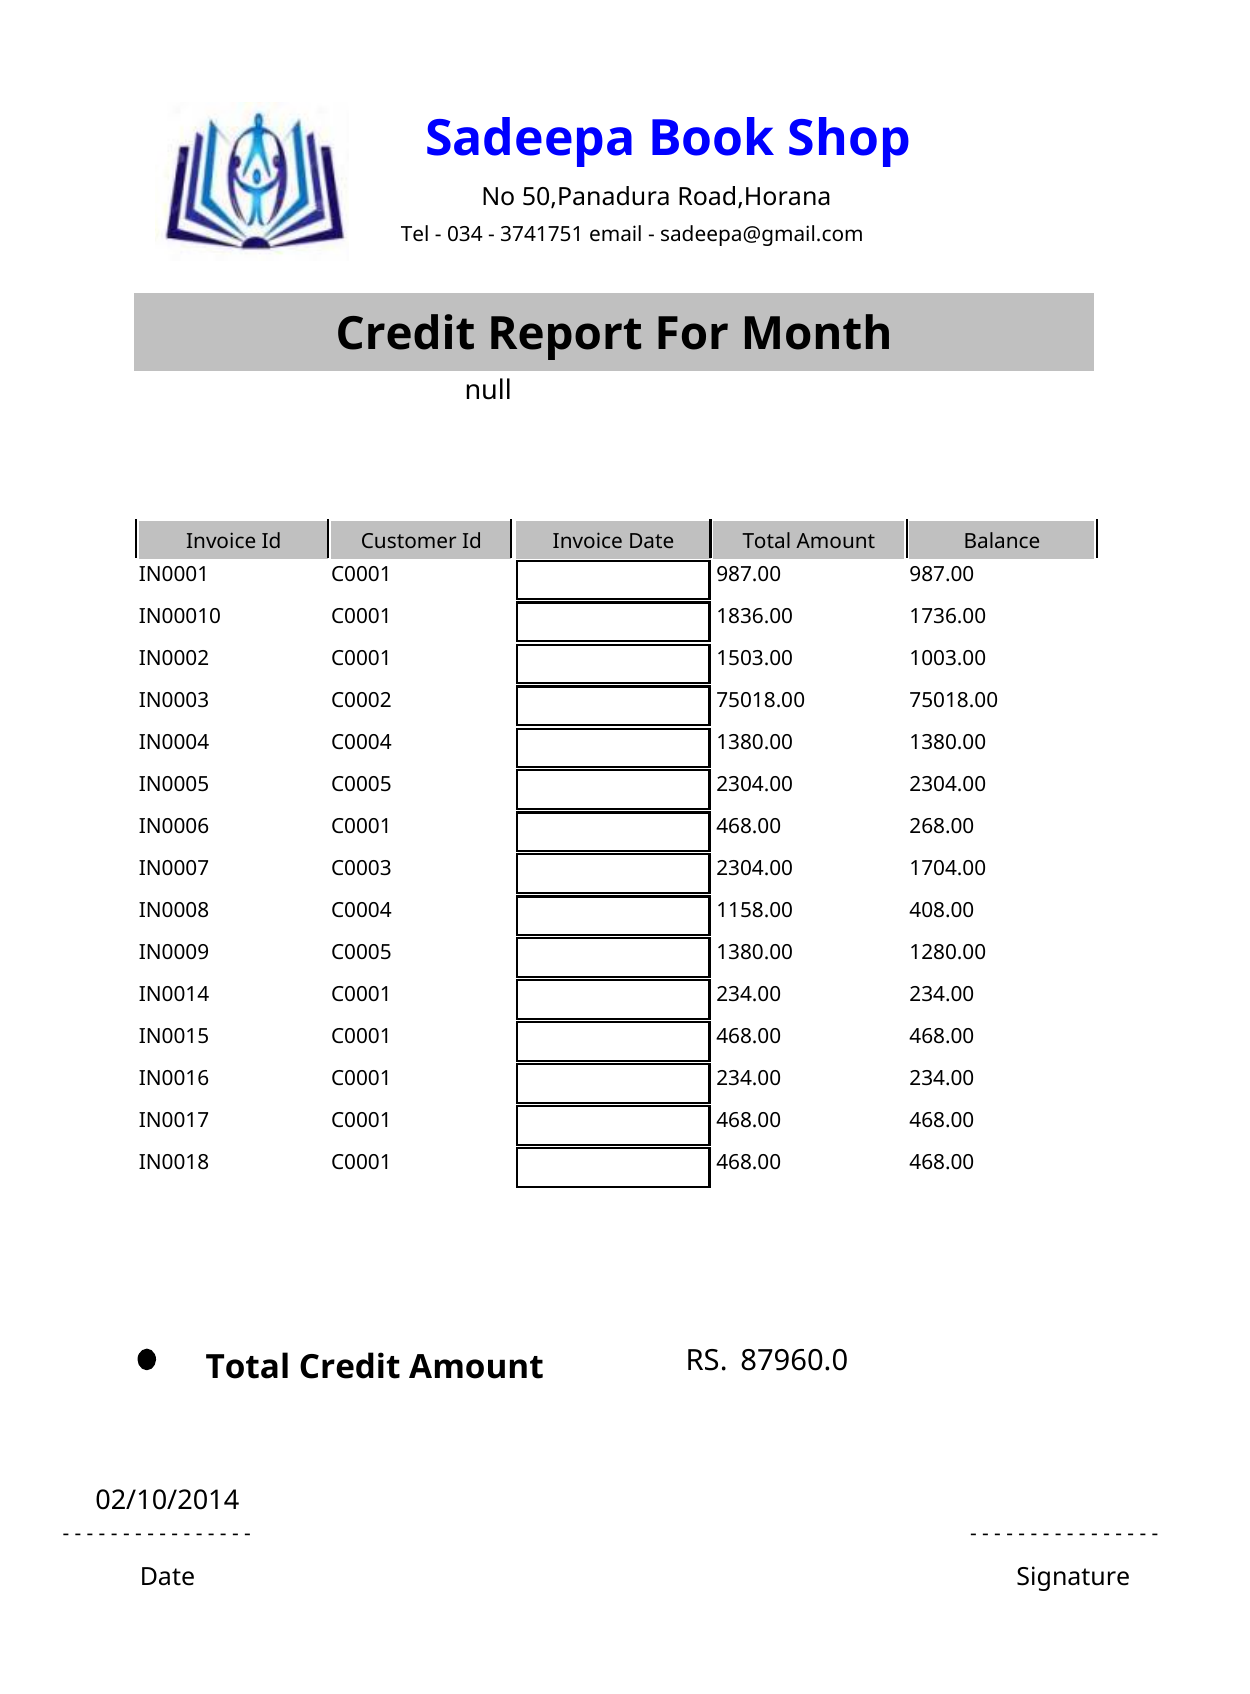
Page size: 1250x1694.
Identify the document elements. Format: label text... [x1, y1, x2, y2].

table_cell [481, 1518, 511, 1558]
table_cell [62, 769, 134, 810]
table_cell [62, 1105, 134, 1146]
table_cell IN0001 [139, 560, 331, 600]
table_cell Invoice Id [139, 521, 328, 559]
table_cell [0, 411, 62, 519]
table_cell [62, 179, 134, 219]
table_cell [763, 260, 904, 292]
table_header [673, 0, 711, 102]
table_cell [272, 1188, 328, 1330]
table_cell C0001 [331, 560, 516, 600]
table_cell [331, 1188, 376, 1330]
table_cell [1099, 1477, 1176, 1518]
table_cell [1099, 1330, 1176, 1350]
table_cell [155, 1369, 205, 1389]
table_header [139, 0, 155, 102]
table_cell [464, 179, 481, 219]
table_cell [464, 411, 481, 519]
table_cell [139, 1330, 155, 1350]
table_cell C0001 [331, 811, 516, 852]
table_cell Total Credit Amount [205, 1330, 616, 1389]
table_cell [331, 260, 376, 292]
table_cell 468.00 [716, 1105, 907, 1146]
table_cell [518, 855, 708, 892]
table_cell 234.00 [716, 979, 907, 1020]
table_cell [740, 260, 763, 292]
table_cell - - - - - - - - - - - - - - - - [970, 1518, 1176, 1558]
table_cell [950, 1477, 970, 1518]
table_cell [518, 604, 708, 640]
table_cell IN0004 [139, 728, 331, 768]
table_cell [139, 371, 155, 411]
table_cell [0, 371, 62, 411]
table_cell [0, 1369, 62, 1389]
table_header [62, 0, 134, 102]
table_cell [425, 260, 464, 292]
table_cell [62, 601, 134, 642]
table_cell [950, 1369, 970, 1389]
table_cell 1380.00 [716, 728, 907, 768]
table_cell [401, 260, 425, 292]
table_cell [272, 1518, 328, 1558]
table_cell [1176, 260, 1249, 292]
table_header [331, 0, 376, 102]
table_cell [1176, 811, 1249, 852]
table_cell [1176, 728, 1249, 768]
table_cell [1061, 371, 1081, 411]
table_header [401, 0, 425, 102]
table_cell [1099, 1063, 1176, 1104]
table_cell [616, 1188, 673, 1330]
table_cell [1176, 1021, 1249, 1062]
table_cell [0, 811, 62, 852]
table_cell [518, 688, 708, 724]
table_cell [1081, 1188, 1094, 1330]
table_cell [205, 1188, 272, 1330]
table_cell [62, 853, 134, 894]
table_cell [481, 1389, 511, 1477]
table_cell [1099, 1389, 1176, 1477]
table_cell [1176, 937, 1249, 978]
table_cell [763, 1518, 904, 1558]
table_cell [1061, 102, 1081, 178]
table_cell [740, 1518, 763, 1558]
table_cell [331, 411, 376, 519]
table_cell [740, 1558, 763, 1599]
table_cell [155, 1188, 205, 1330]
table_cell [1026, 102, 1061, 178]
table_cell 1003.00 [909, 644, 1099, 684]
table_cell [62, 293, 134, 371]
table_cell [518, 771, 708, 808]
table_cell [1026, 260, 1061, 292]
table_cell [1061, 1330, 1081, 1350]
table_cell [1176, 1518, 1249, 1558]
table_cell [0, 521, 62, 559]
table_cell [464, 1188, 481, 1330]
table_cell [950, 1518, 970, 1558]
table_cell [1099, 1350, 1176, 1369]
table_cell [62, 895, 134, 936]
table_cell [1081, 179, 1094, 219]
table_cell [464, 1558, 481, 1599]
table_cell [516, 1188, 616, 1330]
table_cell [1176, 411, 1249, 519]
table_cell [1099, 102, 1176, 178]
table_cell [401, 1188, 425, 1330]
table_cell [401, 179, 425, 219]
table_cell Invoice Date [516, 521, 711, 559]
table_cell [716, 1389, 740, 1477]
table_cell [1099, 728, 1176, 768]
table_header [376, 0, 401, 102]
table_cell [205, 371, 272, 411]
table_cell [716, 1188, 740, 1330]
table_cell [401, 1558, 425, 1599]
table_cell [1176, 644, 1249, 684]
table_header [1176, 0, 1249, 102]
table_cell [0, 937, 62, 978]
table_cell [139, 1389, 155, 1477]
table_cell [970, 1188, 1026, 1330]
table_cell [0, 1147, 62, 1188]
table_cell [1176, 1369, 1249, 1389]
table_cell C0001 [331, 644, 516, 684]
table_cell [1081, 260, 1094, 292]
table_cell [516, 1389, 616, 1477]
table_cell [205, 411, 272, 519]
table_cell 468.00 [909, 1105, 1099, 1146]
table_cell [909, 1518, 950, 1558]
table_cell Sadeepa Book Shop [425, 102, 1026, 178]
table_cell [62, 1330, 134, 1350]
table_cell [1081, 1477, 1094, 1518]
table_cell [616, 260, 673, 292]
table_cell IN0009 [139, 937, 331, 978]
table_cell [0, 1558, 62, 1599]
table_cell [516, 1518, 616, 1558]
table_cell [62, 1389, 134, 1477]
table_cell [62, 937, 134, 978]
table_cell [0, 560, 62, 600]
table_cell [740, 1188, 763, 1330]
table_cell [1081, 219, 1094, 259]
table_cell [272, 1389, 328, 1477]
table_cell [62, 979, 134, 1020]
table_cell [763, 1558, 904, 1599]
table_cell [139, 179, 155, 219]
table_cell [1176, 1063, 1249, 1104]
table_cell [1026, 1477, 1061, 1518]
table_cell 02/10/2014 [62, 1477, 272, 1518]
table_cell [1099, 1369, 1176, 1389]
table_header [616, 0, 673, 102]
table_cell [0, 1188, 62, 1330]
table_cell [62, 371, 134, 411]
table_cell [376, 371, 401, 411]
table_cell [1081, 102, 1094, 178]
table_cell [616, 1350, 673, 1369]
table_cell [401, 102, 425, 178]
table_cell IN0005 [139, 769, 331, 810]
table_cell [0, 979, 62, 1020]
table_cell [1099, 219, 1176, 259]
table_cell [1026, 1188, 1061, 1330]
table_cell [516, 260, 616, 292]
table_cell [1026, 1330, 1061, 1350]
table_cell [1061, 1369, 1081, 1389]
table_cell [0, 644, 62, 684]
table_cell [1061, 219, 1081, 259]
table_cell [1099, 601, 1176, 642]
table_cell [425, 1558, 464, 1599]
table_cell [1099, 260, 1176, 292]
table_cell [0, 728, 62, 768]
table_header [155, 0, 205, 102]
table_cell [1176, 1105, 1249, 1146]
table_cell [1099, 1188, 1176, 1330]
table_cell [155, 1389, 205, 1477]
table_cell [0, 1021, 62, 1062]
table_cell [616, 1518, 673, 1558]
table_cell [155, 371, 205, 411]
table_cell [139, 260, 155, 292]
table_cell [401, 1518, 425, 1558]
table_cell IN0018 [139, 1147, 331, 1188]
table_header [716, 0, 740, 102]
table_cell [1176, 102, 1249, 178]
table_cell [518, 939, 708, 976]
table_cell [673, 1558, 711, 1599]
table_cell Total Amount [713, 521, 904, 559]
table_cell 468.00 [909, 1147, 1099, 1188]
table_cell [1061, 1350, 1081, 1369]
table_cell [516, 1477, 616, 1518]
table_cell [763, 371, 904, 411]
table_cell [1081, 1369, 1094, 1389]
table_cell [1099, 521, 1176, 559]
table_cell C0003 [331, 853, 516, 894]
table_cell [970, 260, 1026, 292]
table_cell [518, 646, 708, 682]
table_cell [1081, 1350, 1094, 1369]
table_cell [1176, 371, 1249, 411]
table_cell [763, 411, 904, 519]
table_cell [401, 371, 425, 411]
table_cell [1176, 1330, 1249, 1350]
table_cell [616, 1369, 673, 1389]
table_cell [970, 1369, 1026, 1389]
table_cell [401, 411, 425, 519]
table_cell [376, 219, 401, 259]
table_cell [1081, 371, 1094, 411]
table_cell IN0002 [139, 644, 331, 684]
table_cell [481, 1477, 511, 1518]
table_cell [1176, 1477, 1249, 1518]
table_cell [950, 1330, 970, 1350]
table_cell [1176, 895, 1249, 936]
table_cell [673, 260, 711, 292]
table_cell [740, 1389, 763, 1477]
table_cell C0004 [331, 895, 516, 936]
table_cell [331, 1477, 376, 1518]
table_cell Date [62, 1558, 272, 1599]
table_cell [205, 1389, 272, 1477]
table_cell [716, 1558, 740, 1599]
table_cell IN0016 [139, 1063, 331, 1104]
table_cell [1176, 769, 1249, 810]
table_cell 987.00 [716, 560, 907, 600]
table_cell [1176, 853, 1249, 894]
table_cell C0001 [331, 1105, 516, 1146]
table_cell C0002 [331, 685, 516, 726]
table_cell [1061, 1477, 1081, 1518]
table_cell [1099, 979, 1176, 1020]
table_cell - - - - - - - - - - - - - - - - [62, 1518, 272, 1558]
table_cell [763, 1188, 904, 1330]
table_cell [1099, 811, 1176, 852]
table_cell IN0003 [139, 685, 331, 726]
table_cell C0001 [331, 601, 516, 642]
table_cell [425, 1188, 464, 1330]
table_cell [1176, 1350, 1249, 1369]
table_cell 408.00 [909, 895, 1099, 936]
table_cell [673, 1389, 711, 1477]
table_cell [1081, 1389, 1094, 1477]
table_cell [481, 1558, 511, 1599]
table_cell [1176, 521, 1249, 559]
table_cell [205, 261, 272, 292]
table_cell [518, 562, 708, 598]
table_cell [1099, 769, 1176, 810]
table_cell [950, 1389, 970, 1477]
table_cell [1099, 411, 1176, 519]
table_cell [464, 1389, 481, 1477]
table_cell [62, 1063, 134, 1104]
table_cell [139, 219, 155, 259]
table_cell 1503.00 [716, 644, 907, 684]
table_cell C0001 [331, 1063, 516, 1104]
table_cell [1099, 644, 1176, 684]
table_cell [62, 1021, 134, 1062]
table_cell IN0014 [139, 979, 331, 1020]
table_header [970, 0, 1026, 102]
table_cell IN0006 [139, 811, 331, 852]
table_cell [62, 1369, 134, 1389]
table_cell [950, 260, 970, 292]
table_header [763, 0, 904, 102]
table_cell [62, 1350, 134, 1369]
table_cell [0, 219, 62, 259]
table_cell [518, 898, 708, 934]
table_cell [909, 411, 950, 519]
table_cell [0, 1350, 62, 1369]
table_cell [464, 260, 481, 292]
table_cell [1176, 1188, 1249, 1330]
table_cell [518, 1149, 708, 1186]
table_cell [155, 1350, 205, 1369]
table_cell Balance [909, 521, 1094, 559]
table_cell [0, 1330, 62, 1350]
table_cell [62, 685, 134, 726]
table_header [425, 0, 464, 102]
table_cell [673, 1518, 711, 1558]
table_cell [139, 102, 155, 178]
table_cell [1099, 560, 1176, 600]
table_cell [970, 1389, 1026, 1477]
table_cell [0, 1477, 62, 1518]
table_cell 75018.00 [909, 685, 1099, 726]
table_cell [518, 981, 708, 1018]
table_cell 2304.00 [716, 769, 907, 810]
table_cell [516, 1558, 616, 1599]
table_cell [376, 411, 401, 519]
table_header [0, 0, 62, 102]
table_cell [909, 1558, 950, 1599]
table_cell C0001 [331, 1021, 516, 1062]
table_cell [62, 560, 134, 600]
table_cell [349, 102, 376, 259]
table_cell 1736.00 [909, 601, 1099, 642]
table_cell No 50,Panadura Road,Horana [481, 179, 1081, 219]
table_cell [763, 1477, 904, 1518]
table_cell [1026, 411, 1061, 519]
table_cell [425, 411, 464, 519]
table_cell C0001 [331, 979, 516, 1020]
table_header [1081, 0, 1094, 102]
table_cell 1836.00 [716, 601, 907, 642]
table_cell [1061, 1389, 1081, 1477]
table_cell [673, 411, 711, 519]
table_cell 468.00 [716, 1147, 907, 1188]
table_cell [950, 1350, 970, 1369]
table_cell [970, 1350, 1026, 1369]
table_cell 87960.0 [740, 1330, 950, 1389]
table_cell [909, 371, 950, 411]
table_cell [763, 1389, 904, 1477]
table_cell [950, 1558, 970, 1599]
table_cell [272, 261, 328, 292]
table_cell [464, 1518, 481, 1558]
table_header [1061, 0, 1081, 102]
table_cell 1704.00 [909, 853, 1099, 894]
table_cell [425, 1389, 464, 1477]
table_cell [1026, 1369, 1061, 1389]
table_cell [1176, 293, 1249, 371]
table_cell [0, 102, 62, 178]
table_cell [481, 1188, 511, 1330]
table_cell [331, 1389, 376, 1477]
table_cell [1176, 219, 1249, 259]
table_cell Customer Id [331, 521, 511, 559]
table_cell [139, 411, 155, 519]
table_cell [0, 260, 62, 292]
table_cell [1026, 1389, 1061, 1477]
table_cell 2304.00 [716, 853, 907, 894]
table_cell [62, 644, 134, 684]
table_cell [464, 1477, 481, 1518]
table_cell [331, 1558, 376, 1599]
table_cell 268.00 [909, 811, 1099, 852]
table_cell 1158.00 [716, 895, 907, 936]
table_cell null [464, 371, 763, 411]
table_cell [1176, 685, 1249, 726]
table_cell [0, 1518, 62, 1558]
table_header [481, 0, 511, 102]
table_cell Signature [970, 1558, 1176, 1599]
table_cell [1176, 1389, 1249, 1477]
table_cell 468.00 [716, 811, 907, 852]
table_cell [376, 1477, 401, 1518]
table_cell [331, 371, 376, 411]
table_cell IN0007 [139, 853, 331, 894]
table_cell IN0015 [139, 1021, 331, 1062]
table_cell [1099, 293, 1176, 371]
table_cell [716, 1477, 740, 1518]
table_cell [950, 371, 970, 411]
table_cell [740, 411, 763, 519]
table_cell [155, 411, 205, 519]
table_cell [1176, 1147, 1249, 1188]
table_cell [425, 179, 464, 219]
table_cell [716, 1518, 740, 1558]
table_cell [1099, 685, 1176, 726]
table_cell [909, 1477, 950, 1518]
table_cell Tel - 034 - 3741751 email - sadeepa@gmail.com [401, 219, 1061, 259]
table_cell [376, 102, 401, 178]
table_cell [1099, 1105, 1176, 1146]
table_cell C0004 [331, 728, 516, 768]
table_cell 75018.00 [716, 685, 907, 726]
table_header [464, 0, 481, 102]
table_cell [1099, 1021, 1176, 1062]
table_cell [1176, 601, 1249, 642]
table_header [1099, 0, 1176, 102]
table_cell [1081, 1330, 1094, 1350]
table_cell [0, 853, 62, 894]
table_cell [1061, 1188, 1081, 1330]
table_cell [401, 1389, 425, 1477]
table_cell [62, 728, 134, 768]
table_cell [0, 685, 62, 726]
table_cell [62, 102, 134, 178]
table_cell 2304.00 [909, 769, 1099, 810]
table_cell [425, 1477, 464, 1518]
table_cell [62, 411, 134, 519]
table_cell [1099, 179, 1176, 219]
table_cell [1176, 979, 1249, 1020]
table_cell IN00010 [139, 601, 331, 642]
table_header [950, 0, 970, 102]
table_cell [950, 411, 970, 519]
table_cell [1061, 411, 1081, 519]
table_cell [950, 1188, 970, 1330]
table_cell [0, 1389, 62, 1477]
table_cell [0, 769, 62, 810]
table_cell [155, 261, 205, 292]
table_cell [616, 1330, 673, 1350]
table_cell [425, 1518, 464, 1558]
table_cell [1099, 895, 1176, 936]
table_cell [909, 1389, 950, 1477]
table_cell [272, 1477, 328, 1518]
table_cell [155, 1330, 205, 1350]
table_cell [673, 1477, 711, 1518]
table_cell [516, 411, 616, 519]
table_cell [1081, 411, 1094, 519]
table_cell 1380.00 [716, 937, 907, 978]
table_cell [0, 1105, 62, 1146]
table_cell 234.00 [909, 979, 1099, 1020]
table_header [205, 0, 272, 102]
table_cell 468.00 [716, 1021, 907, 1062]
table_cell [616, 411, 673, 519]
table_cell [62, 521, 134, 559]
table_cell [376, 260, 401, 292]
table_cell 234.00 [909, 1063, 1099, 1104]
table_cell 1280.00 [909, 937, 1099, 978]
table_cell [1099, 853, 1176, 894]
table_cell 1380.00 [909, 728, 1099, 768]
table_cell [1099, 1147, 1176, 1188]
table_cell [0, 293, 62, 371]
table_cell [376, 1558, 401, 1599]
table_cell C0005 [331, 769, 516, 810]
table_cell [970, 1330, 1026, 1350]
table_cell 468.00 [909, 1021, 1099, 1062]
table_cell [331, 1518, 376, 1558]
table_cell [909, 1188, 950, 1330]
table_cell [376, 179, 401, 219]
table_cell [616, 1558, 673, 1599]
table_cell [1099, 937, 1176, 978]
table_cell [909, 260, 950, 292]
table_cell IN0008 [139, 895, 331, 936]
table_cell [62, 811, 134, 852]
table_cell 234.00 [716, 1063, 907, 1104]
table_cell [518, 1023, 708, 1060]
table_cell [481, 411, 511, 519]
table_cell IN0017 [139, 1105, 331, 1146]
table_cell [1061, 260, 1081, 292]
table_cell RS. [673, 1330, 740, 1389]
table_cell [0, 179, 62, 219]
table_cell [62, 1147, 134, 1188]
table_cell [616, 1389, 673, 1477]
table_cell [376, 1188, 401, 1330]
table_cell C0001 [331, 1147, 516, 1188]
table_cell [1026, 371, 1061, 411]
table_cell [518, 1065, 708, 1102]
table_cell [401, 1477, 425, 1518]
table_cell [62, 219, 134, 259]
table_header [740, 0, 763, 102]
table_cell [518, 814, 708, 850]
table_cell [716, 411, 740, 519]
table_cell [425, 371, 464, 411]
table_cell [0, 601, 62, 642]
table_cell [272, 1558, 328, 1599]
table_cell [673, 1188, 711, 1330]
table_header [909, 0, 950, 102]
table_cell [139, 1188, 155, 1330]
table_cell C0005 [331, 937, 516, 978]
table_cell [376, 1518, 401, 1558]
table_cell [970, 1477, 1026, 1518]
table_cell [1176, 1558, 1249, 1599]
table_cell [481, 260, 511, 292]
table_cell [0, 895, 62, 936]
table_cell [716, 260, 740, 292]
table_header [1026, 0, 1061, 102]
table_cell [970, 411, 1026, 519]
table_cell [740, 1477, 763, 1518]
table_cell [139, 1369, 155, 1389]
table_cell [272, 371, 328, 411]
table_cell [1176, 560, 1249, 600]
table_cell [518, 1107, 708, 1144]
table_cell [62, 1188, 134, 1330]
table_cell [1026, 1350, 1061, 1369]
table_cell [0, 1063, 62, 1104]
table_cell [518, 730, 708, 766]
table_cell [1099, 371, 1176, 411]
table_header [516, 0, 616, 102]
table_cell Credit Report For Month [134, 293, 1094, 371]
table_cell [1176, 179, 1249, 219]
table_cell 987.00 [909, 560, 1099, 600]
table_cell [62, 260, 134, 292]
table_cell [970, 371, 1026, 411]
table_cell [272, 411, 328, 519]
table_cell [616, 1477, 673, 1518]
table_header [272, 0, 328, 102]
table_cell [376, 1389, 401, 1477]
